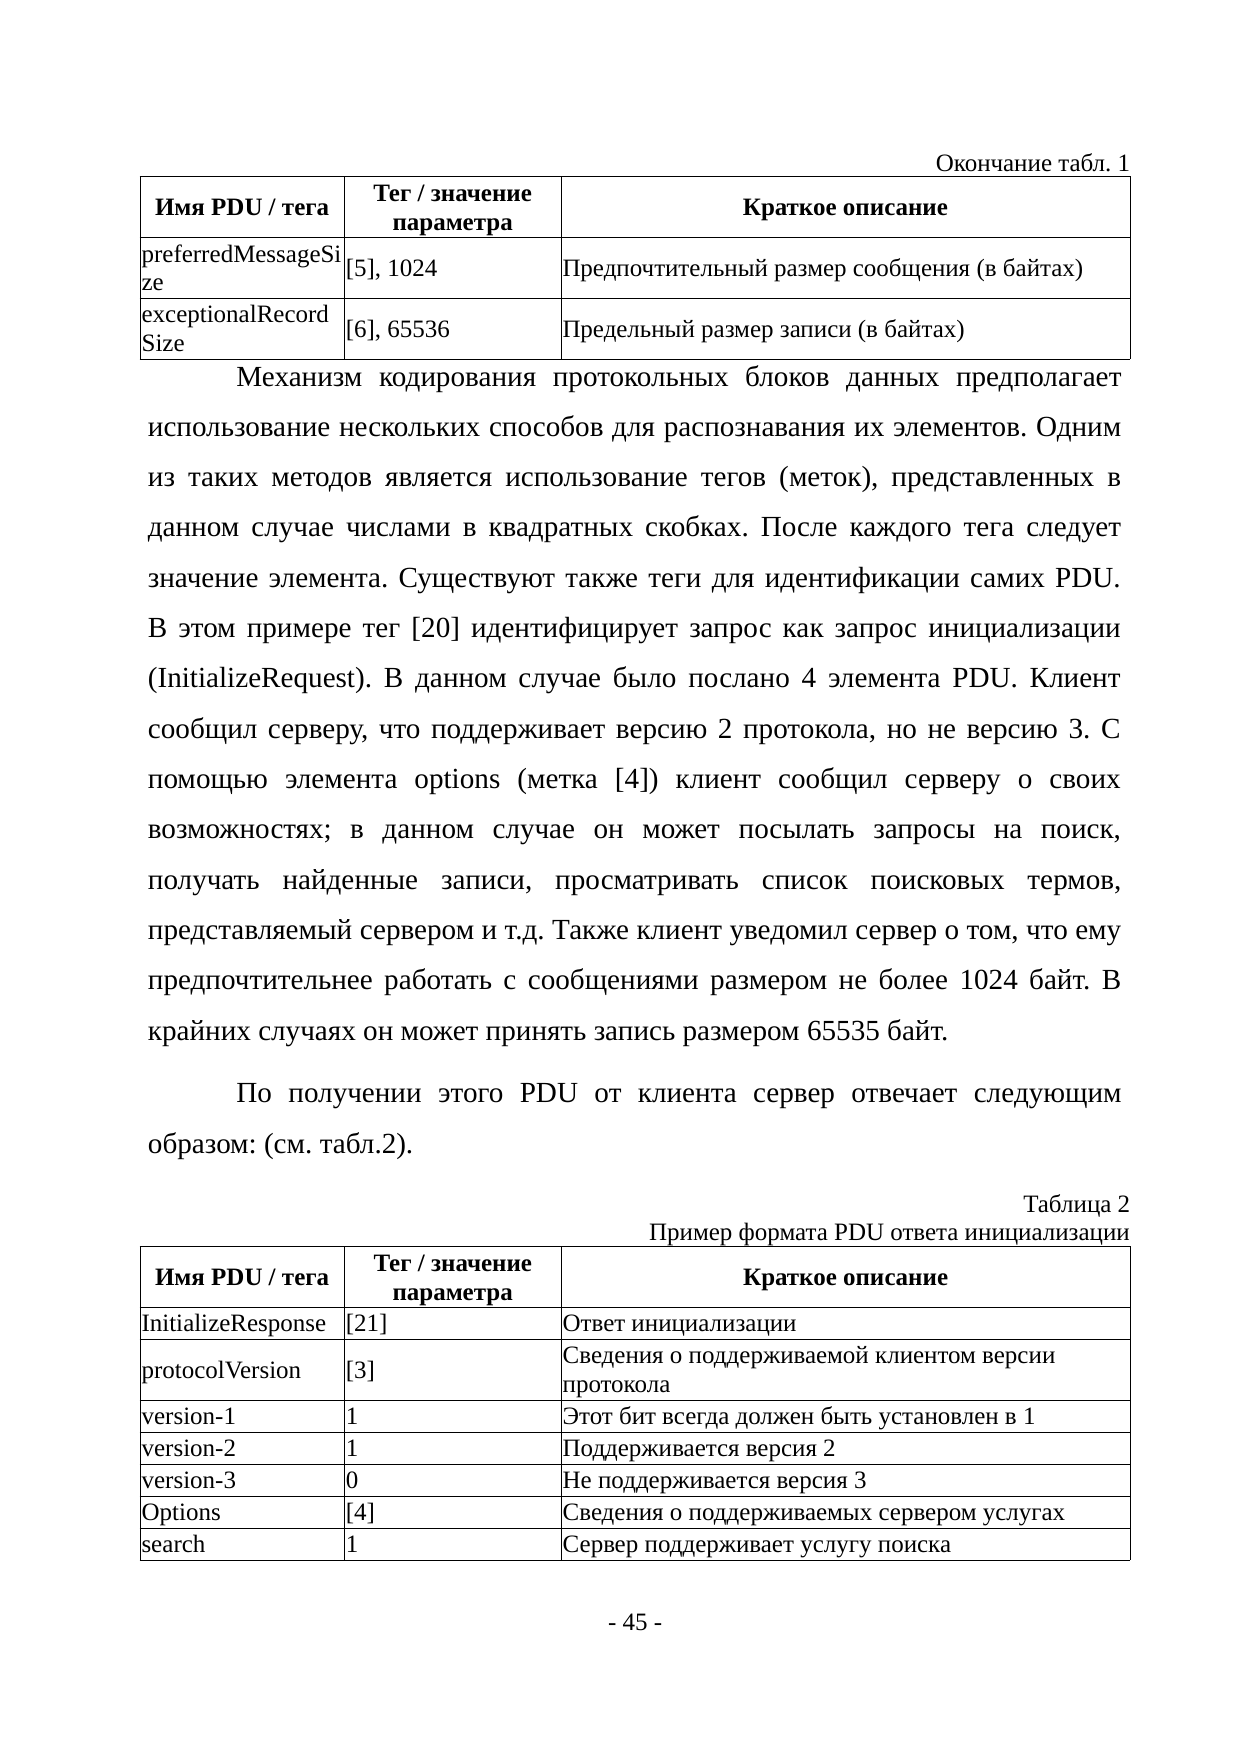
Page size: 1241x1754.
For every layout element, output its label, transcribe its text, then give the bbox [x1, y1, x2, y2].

table_cell [6], 65536 [345, 299, 561, 358]
table_header Таблица 2 Пример формата PDU ответа инициализации [140, 1189, 1130, 1246]
table_cell [4] [345, 1497, 561, 1527]
text По получении этого PDU от клиента сервер отвечает следующим образом: (см. табл.2). [148, 1076, 1122, 1159]
table_cell InitializeResponse [141, 1308, 344, 1339]
table_cell Сервер поддерживает услугу поиска [562, 1529, 1130, 1559]
table_cell preferredMessageSize [141, 238, 344, 298]
table_header Окончание табл. 1 [140, 148, 1130, 176]
table_cell Краткое описание [562, 1247, 1130, 1307]
table_cell [21] [345, 1308, 561, 1339]
table_cell Options [141, 1497, 344, 1527]
table_cell version-2 [141, 1433, 344, 1463]
table_cell search [141, 1529, 344, 1559]
table_cell 1 [345, 1433, 561, 1463]
table_cell 0 [345, 1465, 561, 1496]
table_cell Предпочтительный размер сообщения (в байтах) [562, 238, 1130, 298]
table_cell Сведения о поддерживаемой клиентом версии протокола [562, 1340, 1130, 1399]
table_cell [3] [345, 1340, 561, 1399]
table_cell Поддерживается версия 2 [562, 1433, 1130, 1463]
table_cell 1 [345, 1529, 561, 1559]
text Механизм кодирования протокольных блоков данных предполагает использование нескольких способов для распознавания их элементов. Одним из таких методов является использование тегов (меток), представленных в данном случае числами в квадратных скобках. После каждого тега следует значение элемента. Существуют также теги для идентификации самих PDU. В этом примере тег [20] идентифицирует запрос как запрос инициализации (InitializeRequest). В данном случае было послано 4 элемента PDU. Клиент сообщил серверу, что поддерживает версию 2 протокола, но не версию 3. С помощью элемента options (метка [4]) клиент сообщил серверу о своих возможностях; в данном случае он может посылать запросы на поиск, получать найденные записи, просматривать список поисковых термов, представляемый сервером и т.д. Также клиент уведомил сервер о том, что ему предпочтительнее работать с сообщениями размером не более 1024 байт. В крайних случаях он может принять запись размером 65535 байт. [148, 360, 1122, 1046]
table_cell protocolVersion [141, 1340, 344, 1399]
table_cell version-3 [141, 1465, 344, 1496]
table_cell Не поддерживается версия 3 [562, 1465, 1130, 1496]
table_cell [5], 1024 [345, 238, 561, 298]
table_cell Предельный размер записи (в байтах) [562, 299, 1130, 358]
table_cell Тег / значение параметра [345, 177, 561, 237]
table_cell Имя PDU / тега [141, 177, 344, 237]
table_cell version-1 [141, 1401, 344, 1432]
table_cell exceptionalRecordSize [141, 299, 344, 358]
table_cell Имя PDU / тега [141, 1247, 344, 1307]
table_cell Тег / значение параметра [345, 1247, 561, 1307]
table_cell Краткое описание [562, 177, 1130, 237]
table_cell Ответ инициализации [562, 1308, 1130, 1339]
table_cell Этот бит всегда должен быть установлен в 1 [562, 1401, 1130, 1432]
table_cell 1 [345, 1401, 561, 1432]
table_cell Сведения о поддерживаемых сервером услугах [562, 1497, 1130, 1527]
